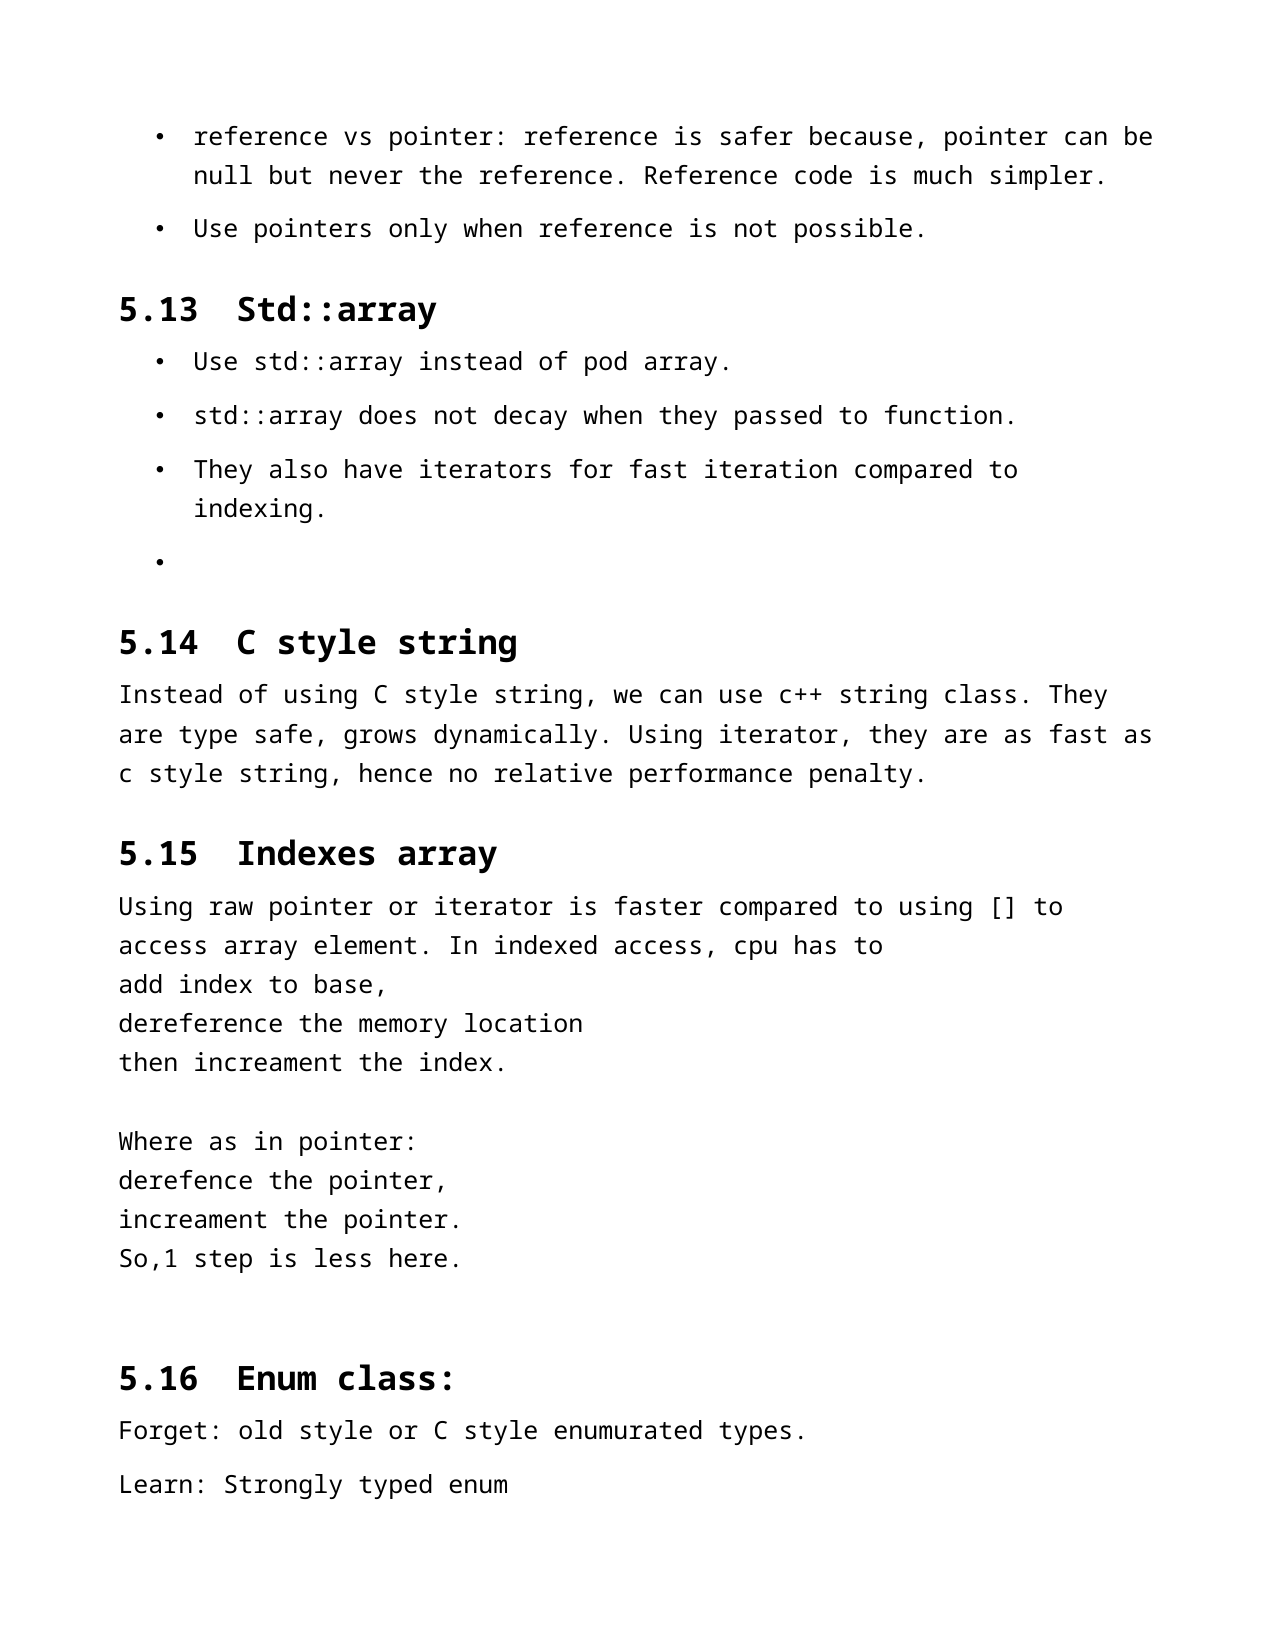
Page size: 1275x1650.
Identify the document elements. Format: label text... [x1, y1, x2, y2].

list Use std::array instead of pod array. [156, 344, 1157, 378]
subtitle Enum class: [118, 1354, 1157, 1400]
text Learn: Strongly typed enum [118, 1466, 1157, 1501]
list Use pointers only when reference is not possible. [156, 211, 1157, 245]
text Using raw pointer or iterator is faster compared to using [] to access array element. In indexed access, cpu has to add index to base, dereference the memory location then increament the index. Where as in pointer: derefence the pointer, increament the pointer. So,1 step is less here. [118, 888, 1157, 1314]
subtitle C style string [118, 619, 1157, 664]
list They also have iterators for fast iteration compared to indexing. [156, 451, 1157, 524]
subtitle Indexes array [118, 830, 1157, 876]
text Forget: old style or C style enumurated types. [118, 1413, 1157, 1447]
list std::array does not decay when they passed to function. [156, 398, 1157, 432]
subtitle Std::array [118, 286, 1157, 331]
list reference vs pointer: reference is safer because, pointer can be null but never the reference. Reference code is much simpler. [156, 118, 1157, 191]
text Instead of using C style string, we can use c++ string class. They are type safe, grows dynamically. Using iterator, they are as fast as c style string, hence no relative performance penalty. [118, 677, 1157, 789]
